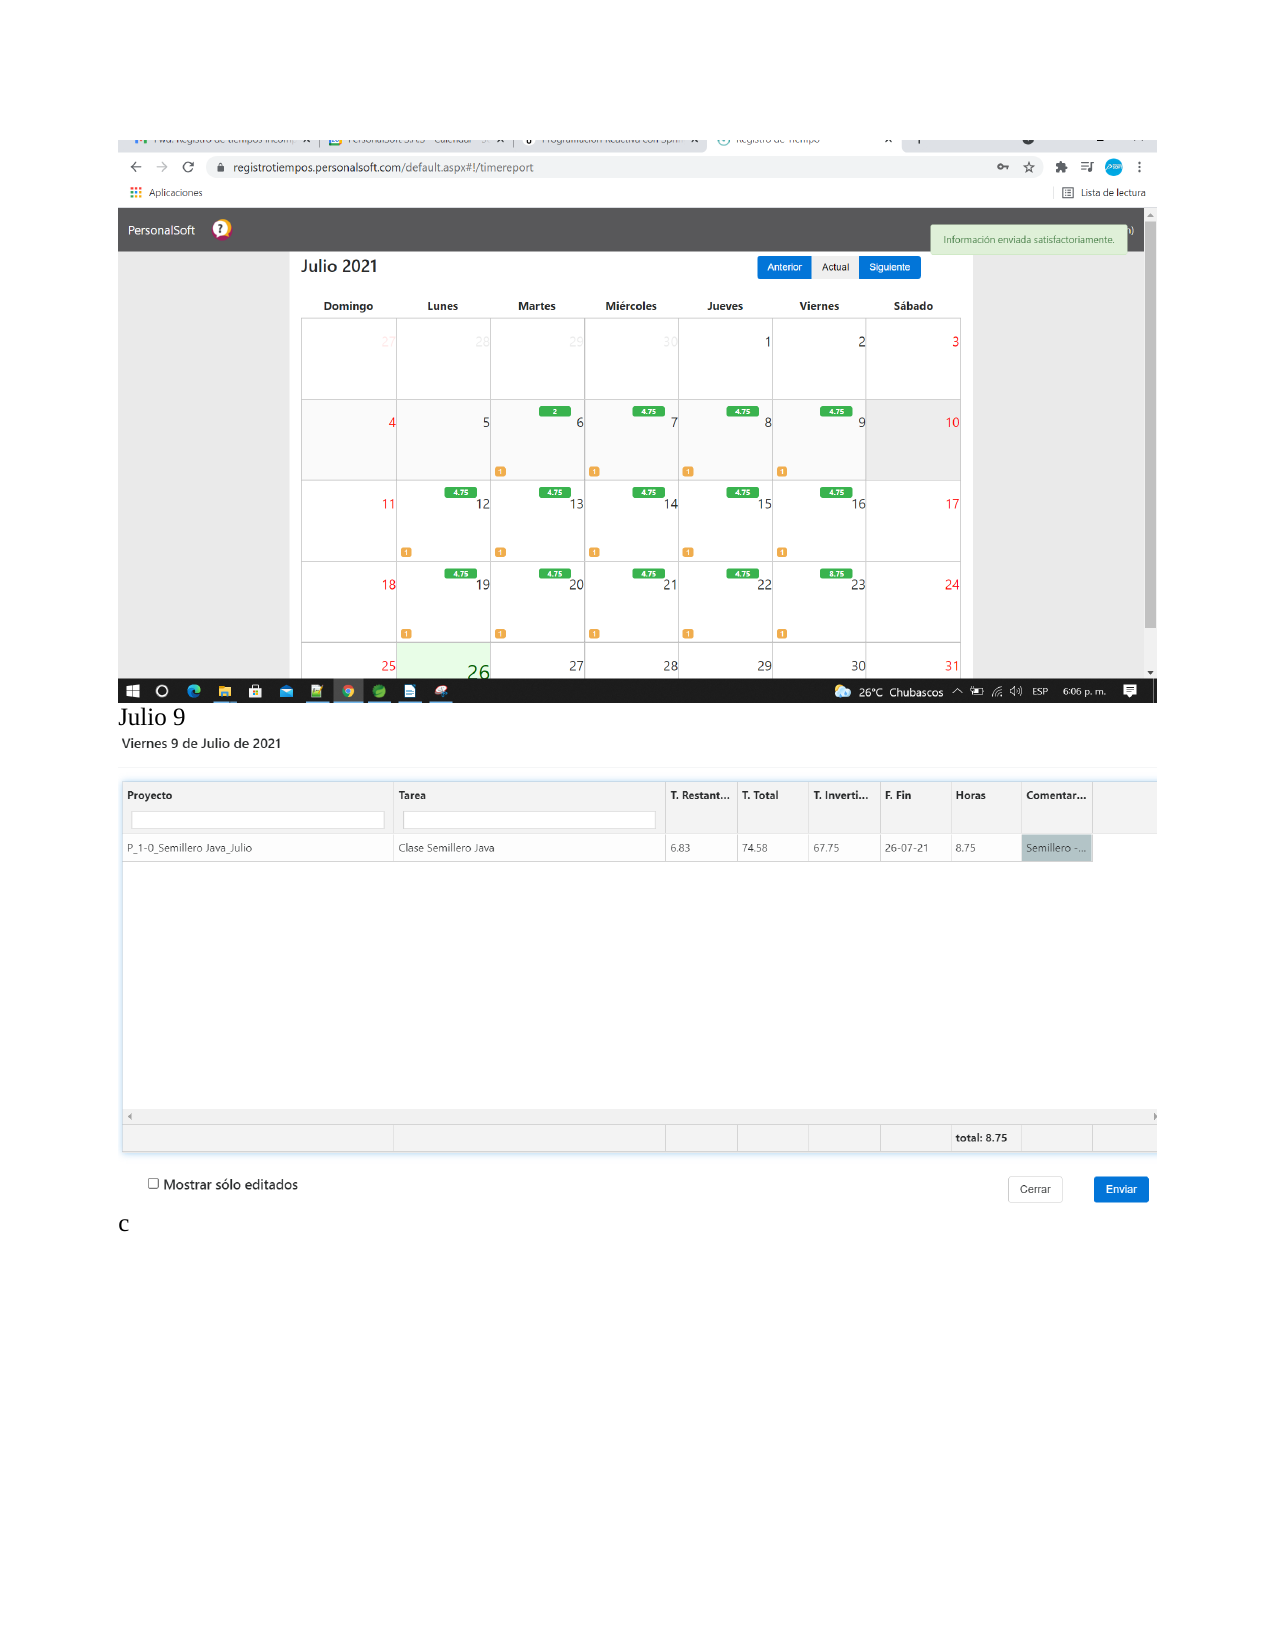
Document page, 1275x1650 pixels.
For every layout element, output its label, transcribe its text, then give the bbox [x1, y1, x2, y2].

text Julio 9 [118, 703, 1157, 731]
text [118, 118, 1157, 140]
picture [118, 731, 1157, 1209]
text c [118, 1209, 1157, 1237]
picture [118, 140, 1157, 703]
